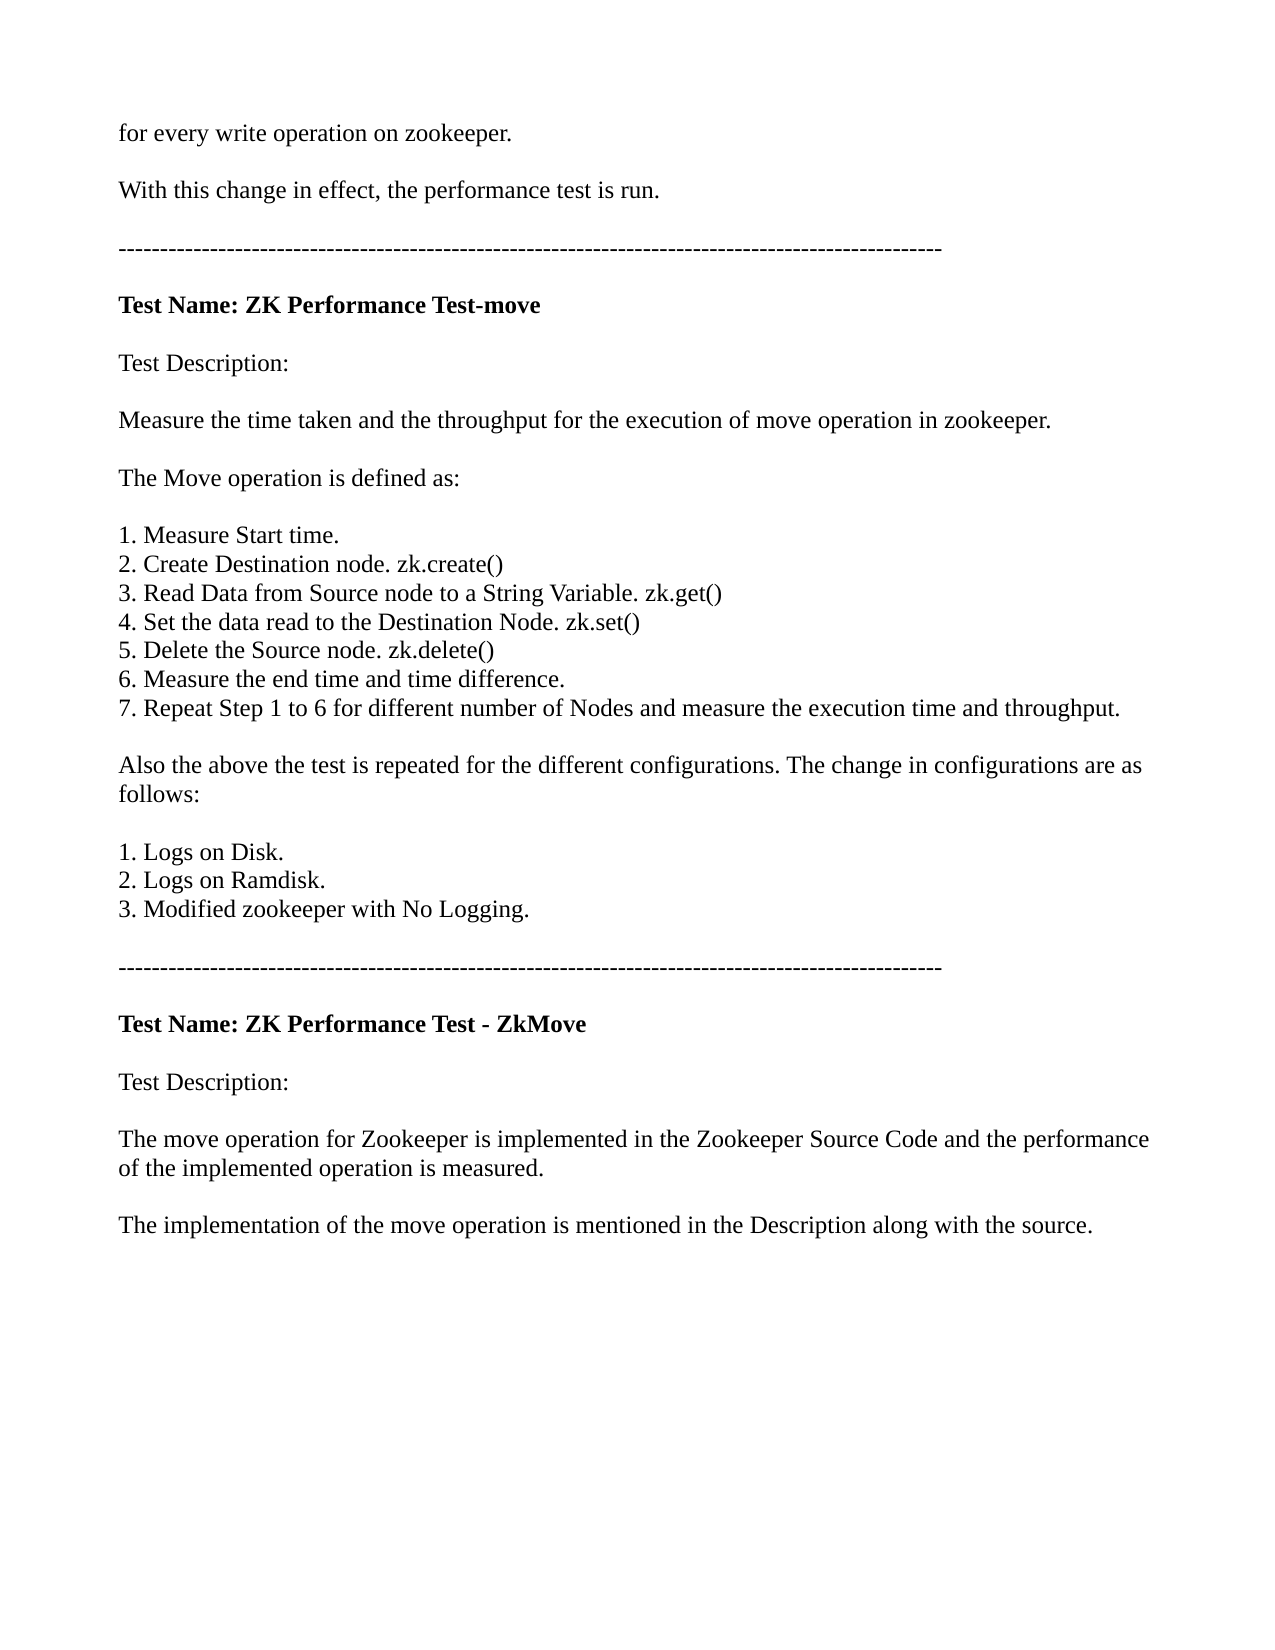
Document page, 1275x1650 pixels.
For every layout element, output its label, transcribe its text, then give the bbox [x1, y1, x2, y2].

text The move operation for Zookeeper is implemented in the Zookeeper Source Code and the performance of the implemented operation is measured. [118, 1124, 1157, 1182]
text Test Description: [118, 1067, 1157, 1096]
text Measure the time taken and the throughput for the execution of move operation in zookeeper. [118, 406, 1157, 434]
text 6. Measure the end time and time difference. [118, 664, 1157, 693]
text The implementation of the move operation is mentioned in the Description along with the source. [118, 1211, 1157, 1239]
text 2. Logs on Ramdisk. [118, 866, 1157, 894]
text Also the above the test is repeated for the different configurations. The change in configurations are as follows: [118, 751, 1157, 808]
text Test Name: ZK Performance Test-move [118, 291, 1157, 319]
text With this change in effect, the performance test is run. [118, 176, 1157, 204]
text 4. Set the data read to the Destination Node. zk.set() [118, 607, 1157, 636]
text 7. Repeat Step 1 to 6 for different number of Nodes and measure the execution time and throughput. [118, 693, 1157, 722]
text 3. Modified zookeeper with No Logging. [118, 894, 1157, 923]
text 5. Delete the Source node. zk.delete() [118, 636, 1157, 664]
text for every write operation on zookeeper. [118, 118, 1157, 147]
text 1. Logs on Disk. [118, 837, 1157, 866]
text 2. Create Destination node. zk.create() [118, 549, 1157, 578]
text Test Name: ZK Performance Test - ZkMove [118, 1009, 1157, 1038]
text --------------------------------------------------------------------------------------------------- [118, 952, 1157, 981]
text --------------------------------------------------------------------------------------------------- [118, 233, 1157, 262]
text Test Description: [118, 348, 1157, 377]
text 1. Measure Start time. [118, 521, 1157, 549]
text 3. Read Data from Source node to a String Variable. zk.get() [118, 578, 1157, 607]
text The Move operation is defined as: [118, 463, 1157, 492]
